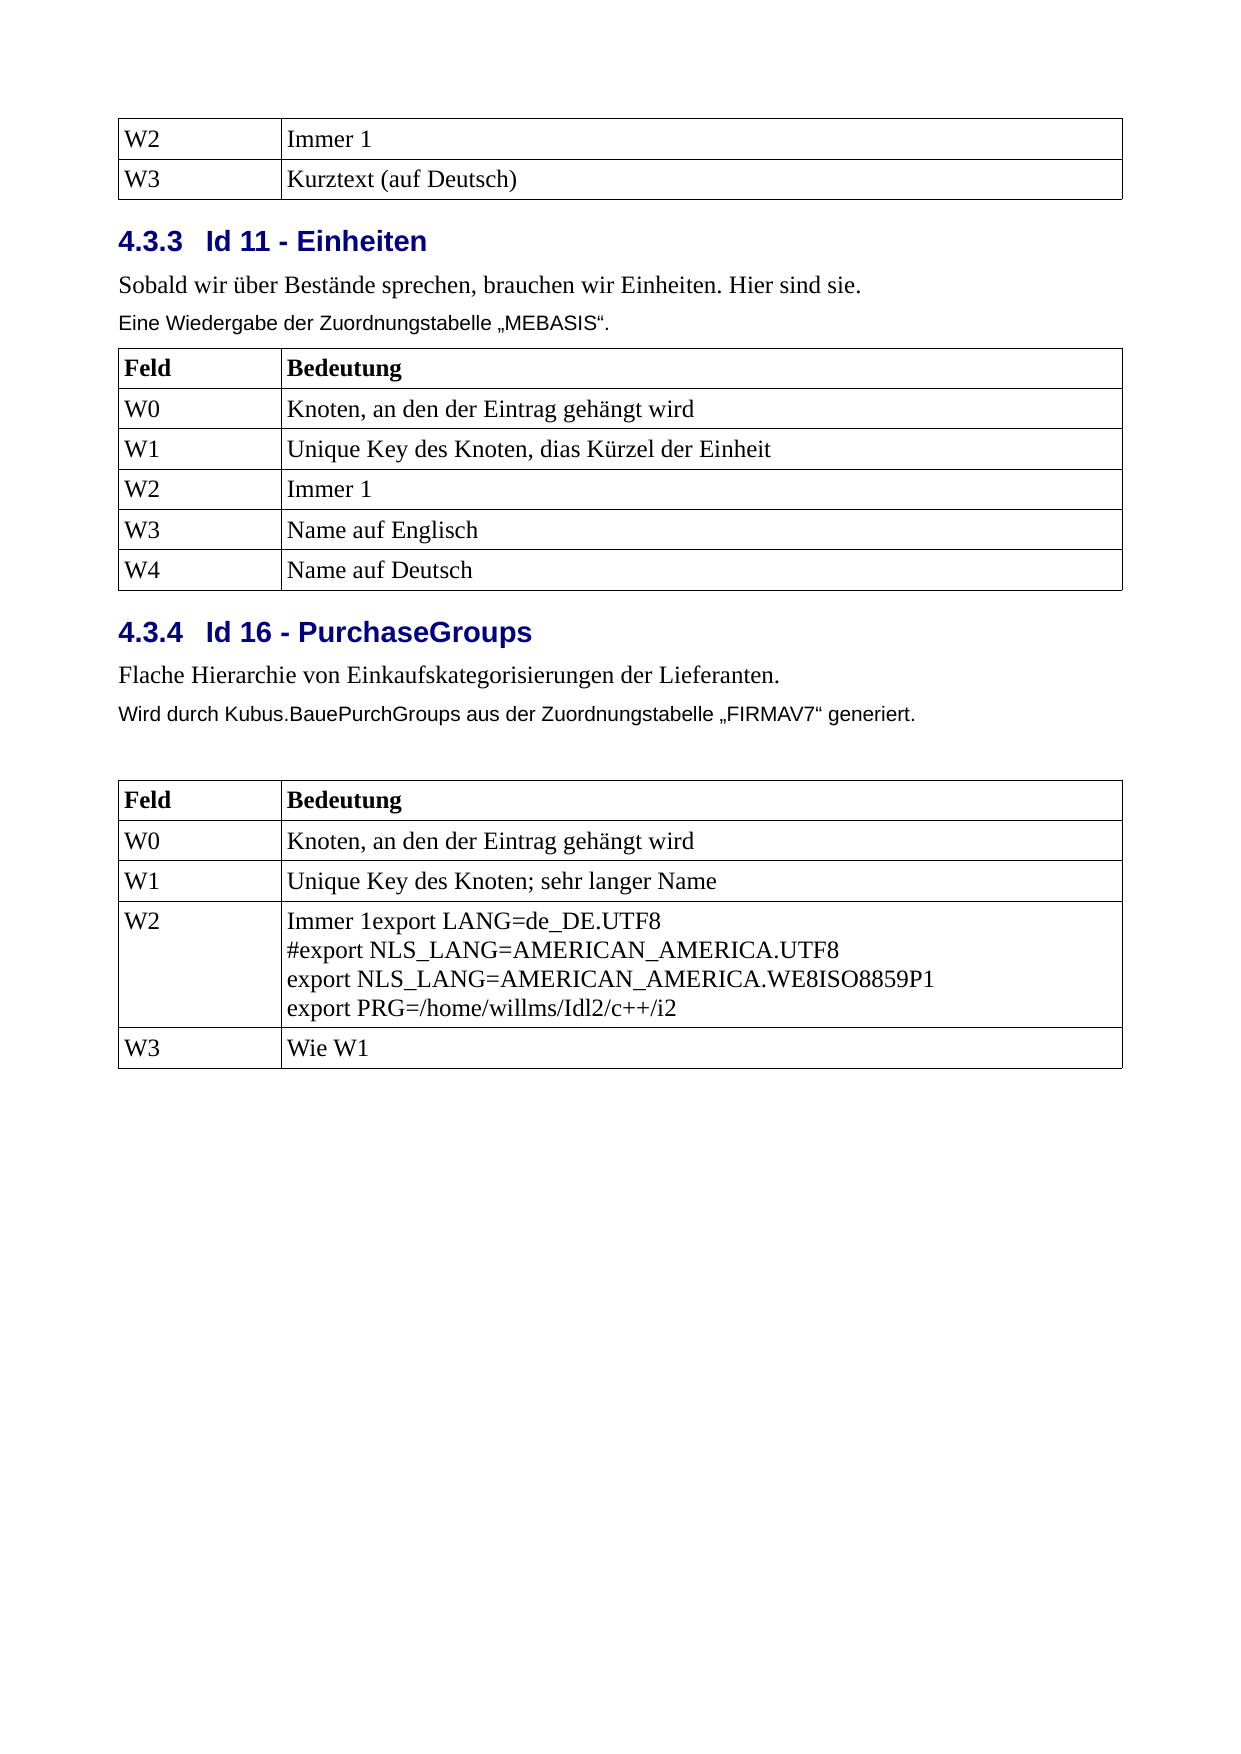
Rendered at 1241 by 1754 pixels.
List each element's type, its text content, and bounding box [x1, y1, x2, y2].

subtitle Id 16 - PurchaseGroups [118, 614, 1122, 648]
table_cell Kurztext (auf Deutsch) [282, 160, 1122, 199]
table_cell W3 [119, 1028, 281, 1067]
table_cell W1 [119, 429, 281, 468]
table_cell W3 [119, 160, 281, 199]
text Flache Hierarchie von Einkaufskategorisierungen der Lieferanten. [118, 661, 1122, 689]
text Sobald wir über Bestände sprechen, brauchen wir Einheiten. Hier sind sie. [118, 270, 1122, 299]
table_cell Name auf Deutsch [282, 550, 1122, 589]
subtitle Id 11 - Einheiten [118, 224, 1122, 257]
table_cell Immer 1 [282, 470, 1122, 509]
table_cell W2 [119, 470, 281, 509]
table_cell W4 [119, 550, 281, 589]
table_cell W2 [119, 902, 281, 1027]
table_header Bedeutung [282, 349, 1122, 388]
table_cell Wie W1 [282, 1028, 1122, 1067]
table_cell Knoten, an den der Eintrag gehängt wird [282, 821, 1122, 860]
table_cell W3 [119, 510, 281, 549]
table_header Feld [119, 349, 281, 388]
table_header Feld [119, 781, 281, 820]
table_cell Name auf Englisch [282, 510, 1122, 549]
table_cell W0 [119, 821, 281, 860]
table_cell W2 [119, 119, 281, 158]
table_cell Knoten, an den der Eintrag gehängt wird [282, 389, 1122, 428]
text Eine Wiedergabe der Zuordnungstabelle „MEBASIS“. [118, 311, 1122, 335]
table_cell W1 [119, 861, 281, 901]
table_cell Immer 1export LANG=de_DE.UTF8 #export NLS_LANG=AMERICAN_AMERICA.UTF8 export NLS_LANG=AMERICAN_AMERICA.WE8ISO8859P1 export PRG=/home/willms/Idl2/c++/i2 [282, 902, 1122, 1027]
table_cell Immer 1 [282, 119, 1122, 158]
text Wird durch Kubus.BauePurchGroups aus der Zuordnungstabelle „FIRMAV7“ generiert. [118, 702, 1122, 726]
table_header Bedeutung [282, 781, 1122, 820]
table_cell Unique Key des Knoten, dias Kürzel der Einheit [282, 429, 1122, 468]
table_cell Unique Key des Knoten; sehr langer Name [282, 861, 1122, 901]
table_cell W0 [119, 389, 281, 428]
